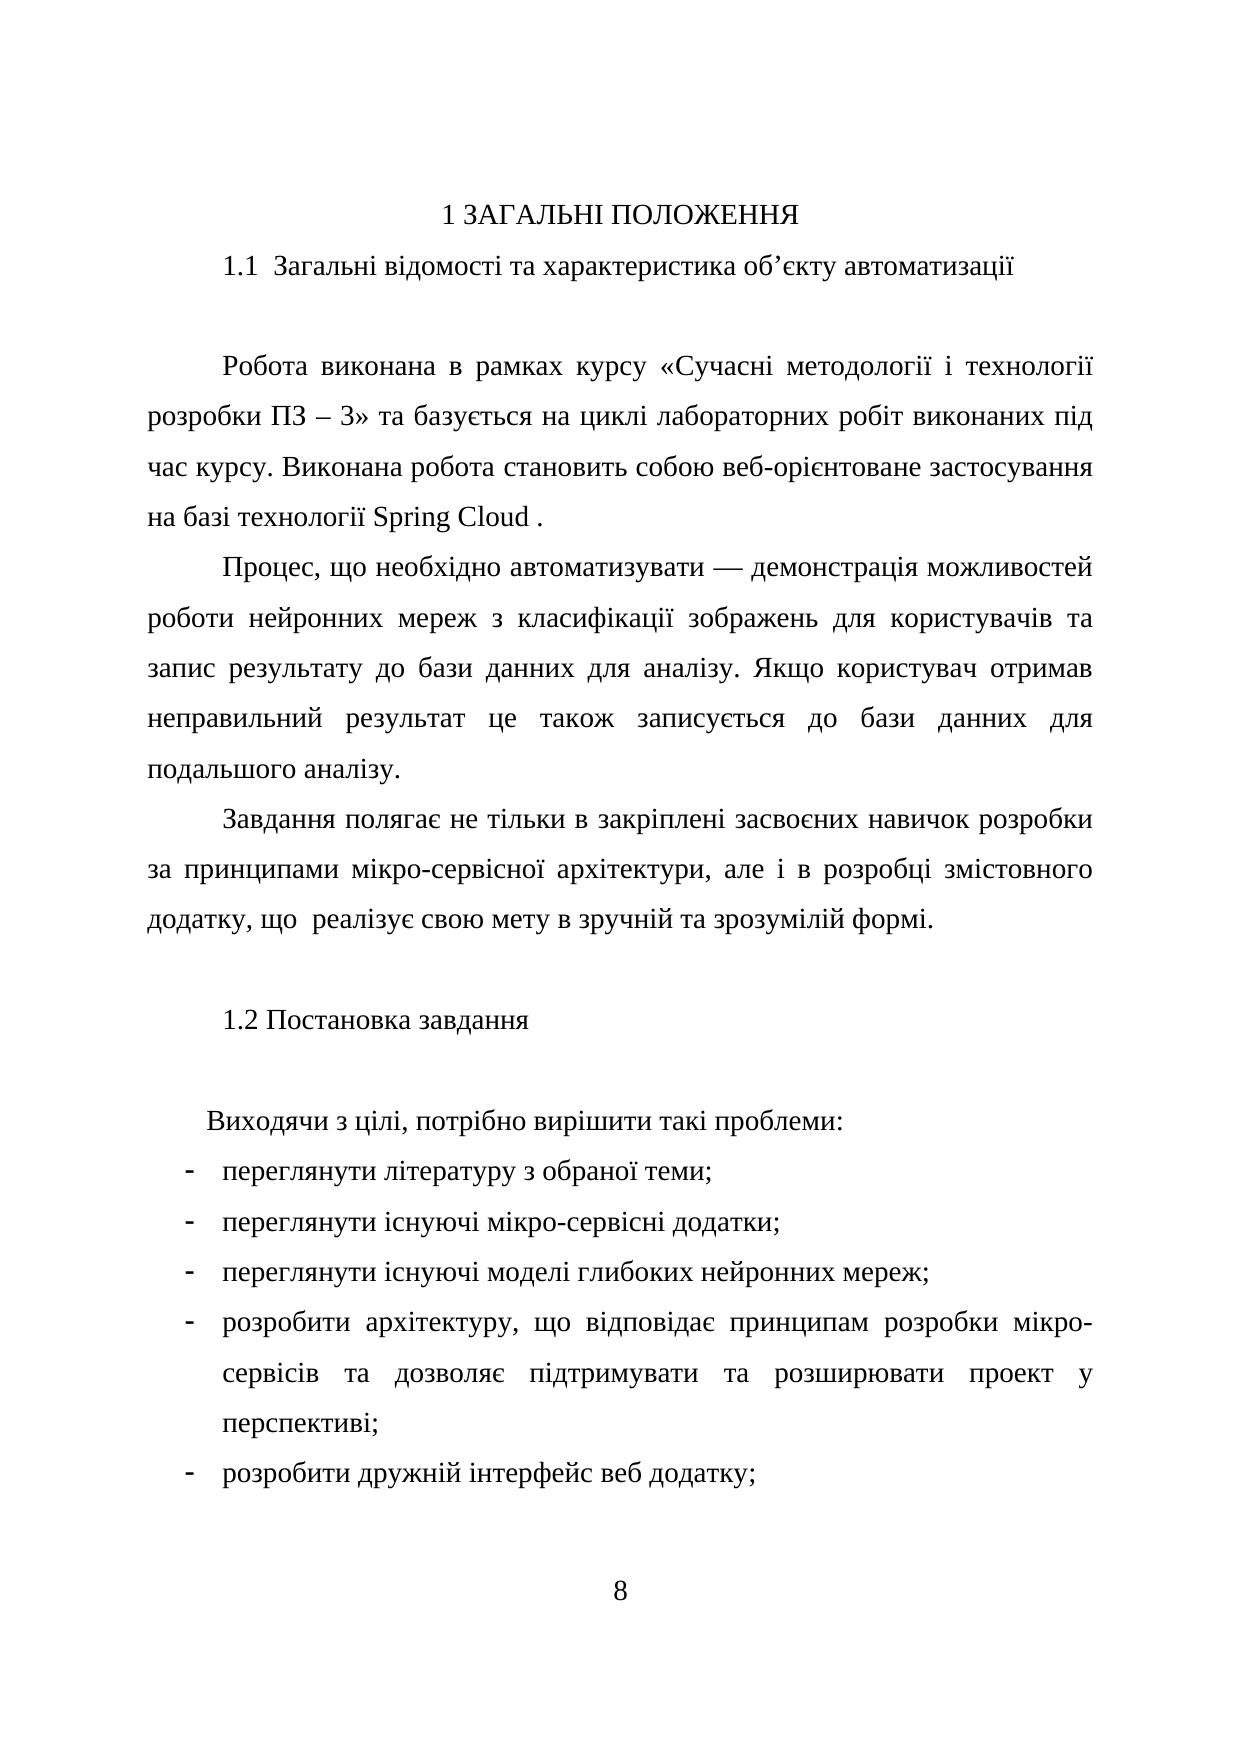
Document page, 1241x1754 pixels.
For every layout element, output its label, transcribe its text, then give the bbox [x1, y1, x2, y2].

text Робота виконана в рамках курсу «Сучасні методології і технології розробки ПЗ – 3» та базується на циклі лабораторних робіт виконаних під час курсу. Виконана робота становить собою веб-орієнтоване застосування на базі технології Spring Cloud . [147, 348, 1093, 533]
list переглянути існуючі моделі глибоких нейронних мереж; [184, 1254, 1093, 1288]
subtitle 1.1 Загальні відомості та характеристика об’єкту автоматизації [147, 248, 1093, 281]
list розробити дружній інтерфейс веб додатку; [184, 1456, 1093, 1489]
list переглянути існуючі мікро-сервісні додатки; [184, 1204, 1093, 1237]
text Виходячи з цілі, потрібно вирішити такі проблеми: [147, 1103, 1093, 1136]
text 1.2 Постановка завдання [147, 1002, 1093, 1036]
list переглянути літературу з обраної теми; [184, 1153, 1093, 1187]
text Завдання полягає не тільки в закріплені засвоєних навичок розробки за принципами мікро-сервісної архітектури, але і в розробці змістовного додатку, що реалізує свою мету в зручній та зрозумілій формі. [147, 801, 1093, 935]
list розробити архітектуру, що відповідає принципам розробки мікро-сервісів та дозволяє підтримувати та розширювати проект у перспективі; [184, 1304, 1093, 1439]
subtitle Загальні Положення [147, 197, 1093, 231]
text Процес, що необхідно автоматизувати — демонстрація можливостей роботи нейронних мереж з класифікації зображень для користувачів та запис результату до бази данних для аналізу. Якщо користувач отримав неправильний результат це також записується до бази данних для подальшого аналізу. [147, 549, 1093, 784]
